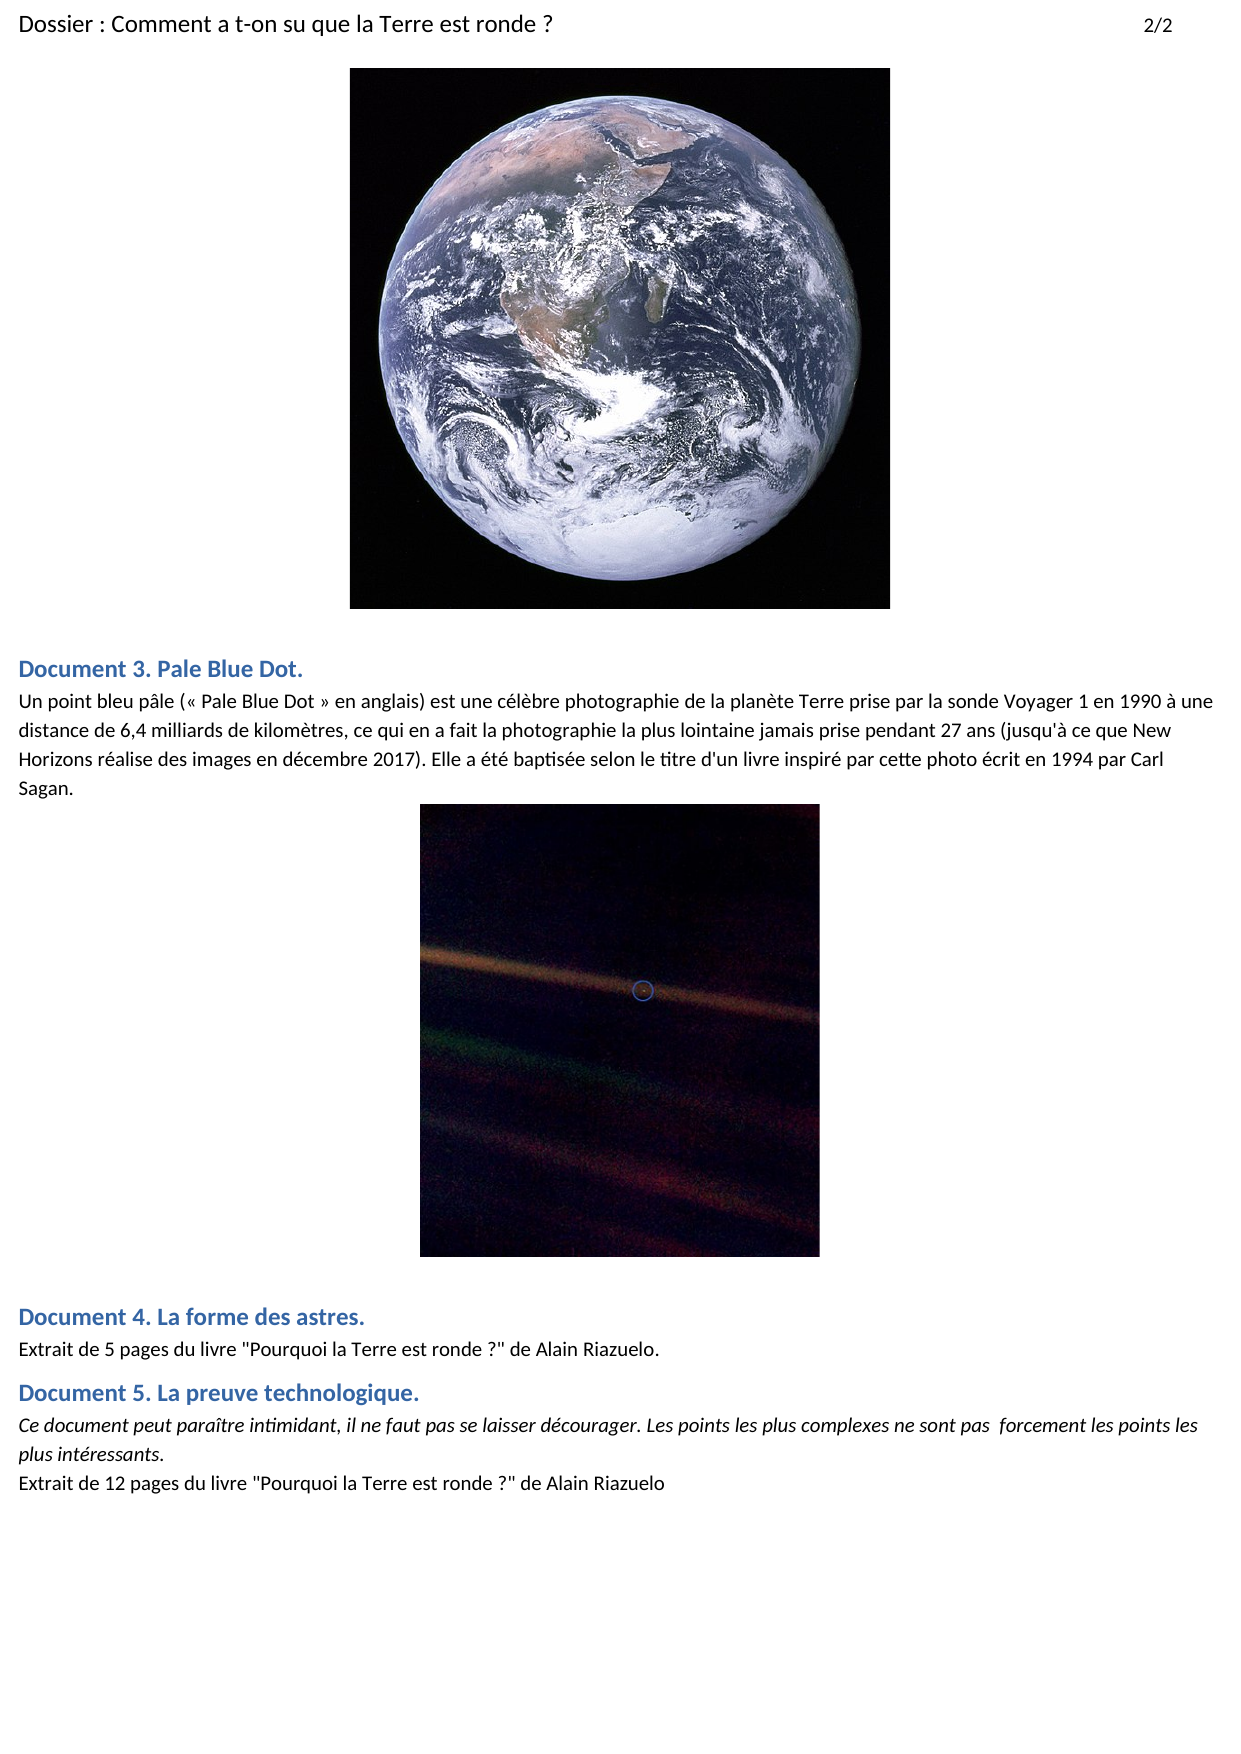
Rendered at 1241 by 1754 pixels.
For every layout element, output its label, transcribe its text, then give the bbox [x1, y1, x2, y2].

text Extrait de 5 pages du livre "Pourquoi la Terre est ronde ?" de Alain Riazuelo. [18, 1336, 1221, 1361]
text Document 5. La preuve technologique. [18, 1377, 1221, 1407]
text Un point bleu pâle (« Pale Blue Dot » en anglais) est une célèbre photographie de la planète Terre prise par la sonde Voyager 1 en 1990 à une distance de 6,4 milliards de kilomètres, ce qui en a fait la photographie la plus lointaine jamais prise pendant 27 ans (jusqu'à ce que New Horizons réalise des images en décembre 2017). Elle a été baptisée selon le titre d'un livre inspiré par cette photo écrit en 1994 par Carl Sagan. [18, 688, 1221, 801]
text Document 4. La forme des astres. [18, 1301, 1221, 1332]
text Ce document peut paraître intimidant, il ne faut pas se laisser décourager. Les points les plus complexes ne sont pas forcement les points les plus intéressants. [18, 1412, 1221, 1466]
text Extrait de 12 pages du livre "Pourquoi la Terre est ronde ?" de Alain Riazuelo [18, 1470, 1221, 1496]
picture [349, 68, 891, 609]
text Document 3. Pale Blue Dot. [18, 653, 1221, 684]
picture [420, 804, 820, 1257]
